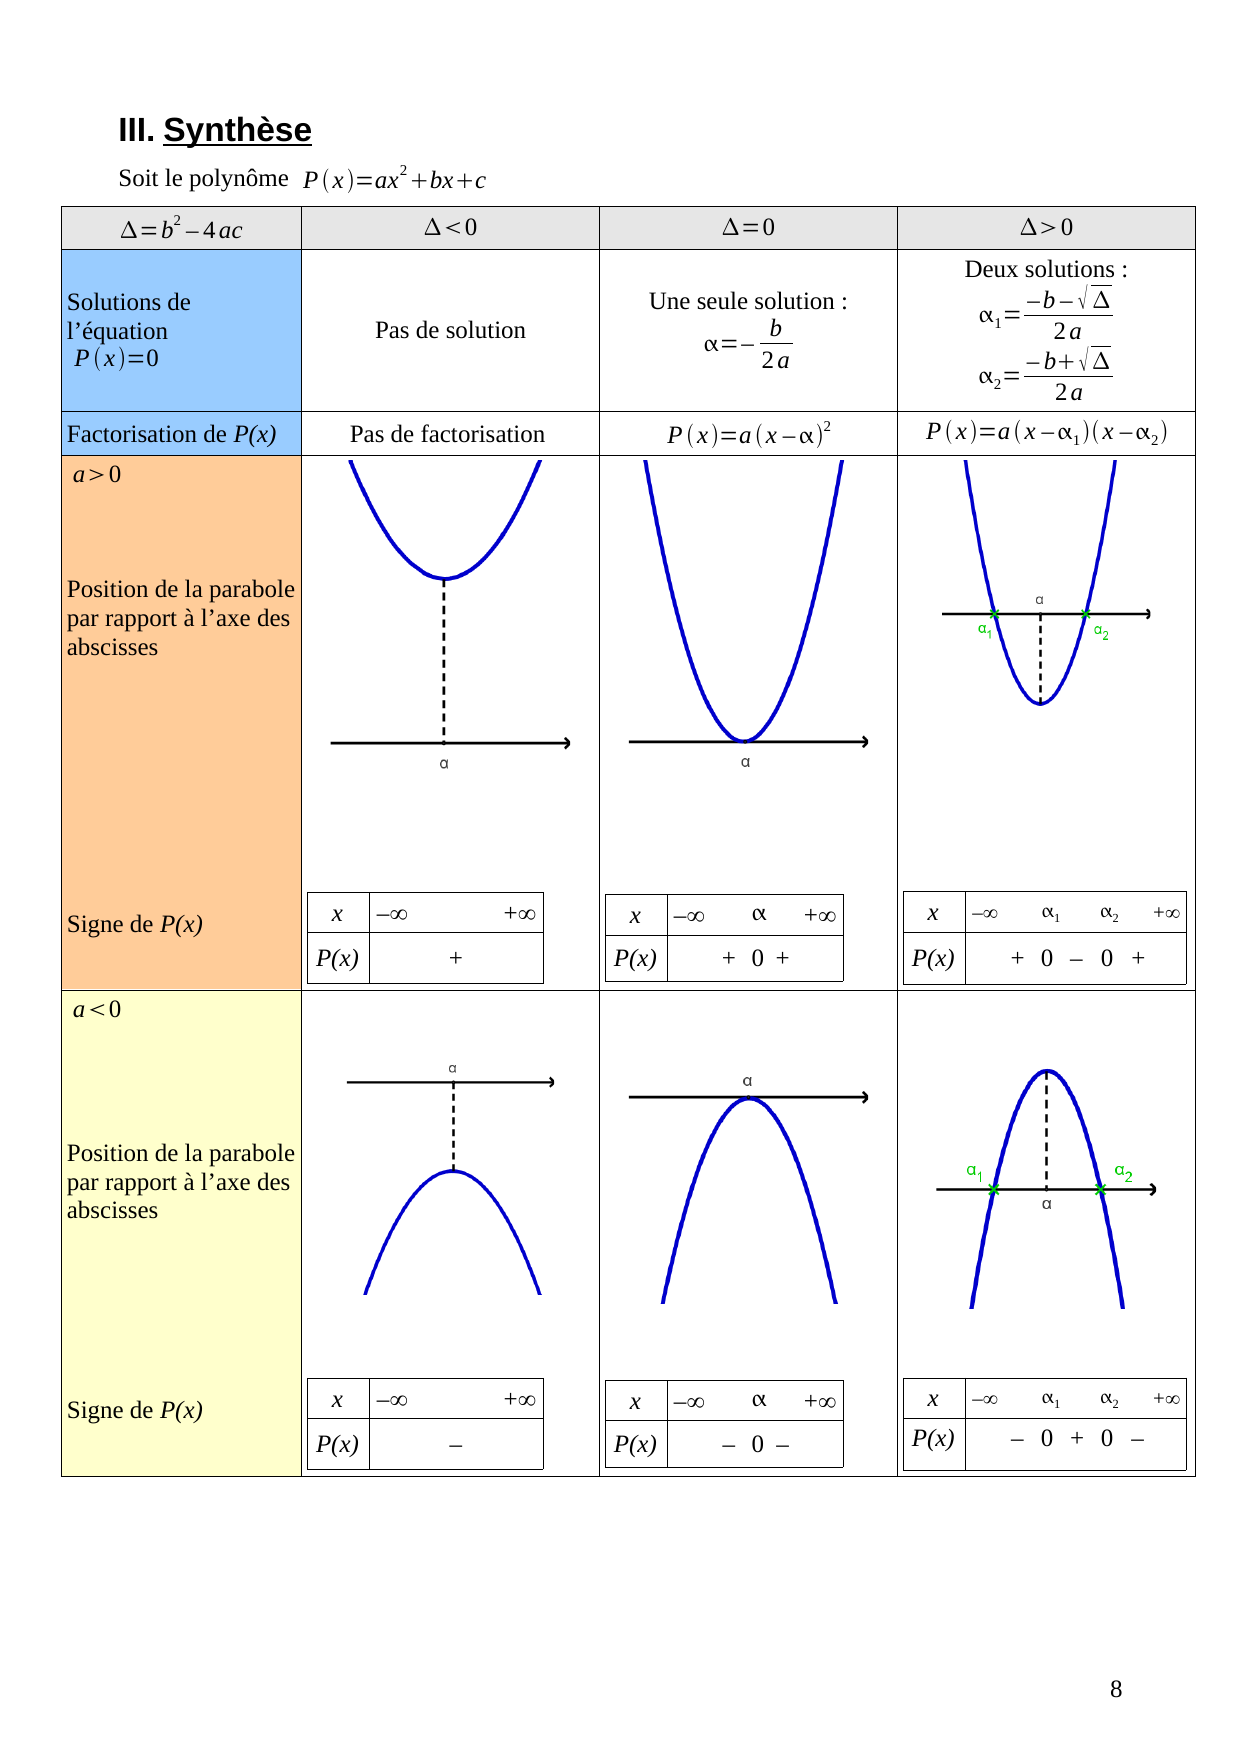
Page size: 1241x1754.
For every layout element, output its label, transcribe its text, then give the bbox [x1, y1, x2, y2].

table_header [1064, 892, 1088, 932]
table_cell – [711, 1421, 746, 1467]
table_header +∞ [797, 895, 843, 934]
table_header –∞ [370, 893, 415, 932]
table_cell [668, 1421, 711, 1467]
table_header [1005, 1379, 1029, 1418]
table_header x [308, 893, 369, 932]
table_header [1088, 1379, 1125, 1418]
table_cell [898, 1343, 1195, 1476]
table_cell 0 [746, 936, 768, 981]
table_cell [898, 412, 1195, 455]
table_cell 0 [1088, 933, 1125, 984]
table_cell Deux solutions : [898, 250, 1195, 411]
table_cell [600, 412, 897, 455]
table_cell + [1064, 1419, 1088, 1469]
table_header  [746, 895, 768, 934]
table_cell [302, 857, 599, 989]
table_header +∞ [496, 893, 543, 932]
table_cell – [1005, 1419, 1029, 1469]
table_cell [302, 991, 599, 1343]
table_header +∞ [797, 1381, 843, 1420]
table_cell [797, 936, 843, 981]
table_header x [606, 895, 667, 934]
table_header +∞ [1147, 1379, 1186, 1418]
table_header –∞ [966, 892, 1004, 932]
table_cell Une seule solution : [600, 250, 897, 411]
table_cell Signe de P(x) [62, 857, 301, 989]
table_cell [496, 933, 543, 983]
table_cell + [711, 936, 746, 981]
table_cell [1147, 1419, 1186, 1469]
table_header [1088, 892, 1125, 932]
table_header [1064, 1379, 1088, 1418]
table_cell P(x) [606, 1421, 667, 1467]
table_header [768, 1381, 797, 1420]
table_header –∞ [668, 895, 711, 934]
table_header x [606, 1381, 667, 1420]
table_cell Solutions de l’équation [62, 250, 301, 411]
table_cell P(x) [308, 1419, 369, 1469]
table_cell [898, 991, 1195, 1343]
table_header [1125, 892, 1147, 932]
table_header  [746, 1381, 768, 1420]
table_header –∞ [370, 1379, 415, 1418]
table_cell + [415, 933, 496, 983]
table_cell Pas de factorisation [302, 412, 599, 455]
table_cell + [768, 936, 797, 981]
table_cell [302, 1343, 599, 1476]
table_header x [904, 1379, 965, 1418]
table_header [898, 207, 1195, 249]
table_cell – [415, 1419, 496, 1469]
table_cell P(x) [308, 933, 369, 983]
table_header [711, 1381, 746, 1420]
table_header x [904, 892, 965, 932]
table_header [1005, 892, 1029, 932]
table_cell 0 [1030, 933, 1064, 984]
table_header [1030, 892, 1064, 932]
table_header [1125, 1379, 1147, 1418]
table_cell 0 [746, 1421, 768, 1467]
table_cell [302, 456, 599, 857]
subtitle Synthèse [118, 110, 1122, 149]
table_cell [966, 1419, 1004, 1469]
table_cell Factorisation de P(x) [62, 412, 301, 455]
table_cell [600, 456, 897, 857]
table_cell [797, 1421, 843, 1467]
table_cell [370, 933, 415, 983]
table_cell [600, 857, 897, 989]
table_header –∞ [966, 1379, 1004, 1418]
table_cell – [1064, 933, 1088, 984]
table_cell [600, 991, 897, 1343]
table_cell [1147, 933, 1186, 984]
table_header –∞ [668, 1381, 711, 1420]
table_cell [898, 857, 1195, 989]
table_header [768, 895, 797, 934]
table_header [711, 895, 746, 934]
table_cell – [768, 1421, 797, 1467]
table_header x [308, 1379, 369, 1418]
table_cell Signe de P(x) [62, 1343, 301, 1476]
table_cell Pas de solution [302, 250, 599, 411]
table_cell Position de la parabole par rapport à l’axe des abscisses [62, 991, 301, 1343]
table_cell P(x) [904, 933, 965, 984]
table_header [415, 1379, 496, 1418]
table_cell 0 [1088, 1419, 1125, 1469]
table_header [302, 207, 599, 249]
table_header [62, 207, 301, 249]
table_cell [668, 936, 711, 981]
table_cell P(x) [904, 1419, 965, 1469]
table_cell [966, 933, 1004, 984]
table_cell + [1005, 933, 1029, 984]
table_header [600, 207, 897, 249]
table_cell 0 [1030, 1419, 1064, 1469]
table_header +∞ [1147, 892, 1186, 932]
table_header +∞ [496, 1379, 543, 1418]
table_cell [370, 1419, 415, 1469]
table_cell [496, 1419, 543, 1469]
table_cell + [1125, 933, 1147, 984]
table_header [415, 893, 496, 932]
table_cell P(x) [606, 936, 667, 981]
table_cell Position de la parabole par rapport à l’axe des abscisses [62, 456, 301, 857]
table_cell [898, 456, 1195, 857]
table_cell [600, 1343, 897, 1476]
table_cell – [1125, 1419, 1147, 1469]
text Soit le polynôme [118, 161, 1122, 193]
table_header [1030, 1379, 1064, 1418]
